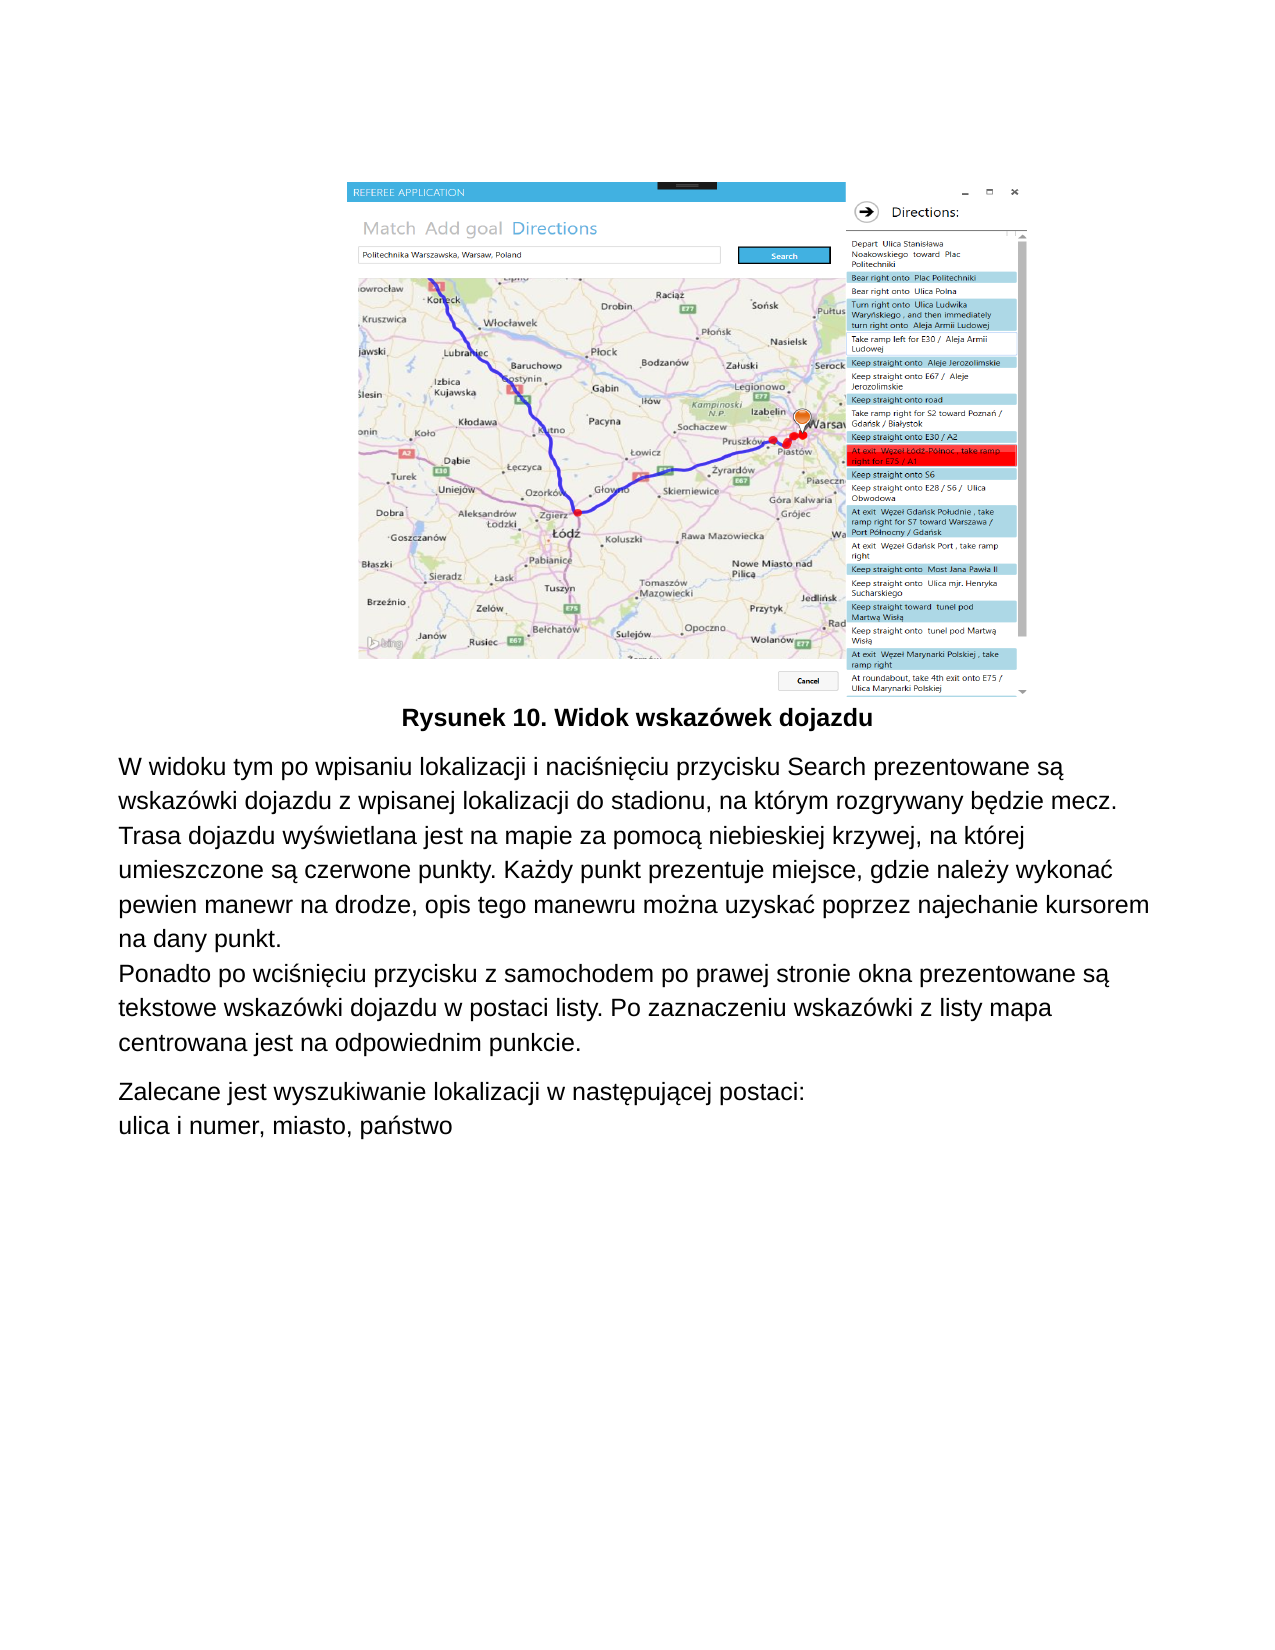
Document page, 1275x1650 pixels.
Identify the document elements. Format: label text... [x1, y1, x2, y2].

picture [347, 182, 1027, 697]
text Rysunek 10. Widok wskazówek dojazdu [118, 167, 1157, 731]
text W widoku tym po wpisaniu lokalizacji i naciśnięciu przycisku Search prezentowane są wskazówki dojazdu z wpisanej lokalizacji do stadionu, na którym rozgrywany będzie mecz. Trasa dojazdu wyświetlana jest na mapie za pomocą niebieskiej krzywej, na której umieszczone są czerwone punkty. Każdy punkt prezentuje miejsce, gdzie należy wykonać pewien manewr na drodze, opis tego manewru można uzyskać poprzez najechanie kursorem na dany punkt. Ponadto po wciśnięciu przycisku z samochodem po prawej stronie okna prezentowane są tekstowe wskazówki dojazdu w postaci listy. Po zaznaczeniu wskazówki z listy mapa centrowana jest na odpowiednim punkcie. [118, 752, 1157, 1056]
text Zalecane jest wyszukiwanie lokalizacji w następującej postaci: ulica i numer, miasto, państwo [118, 1077, 1157, 1140]
